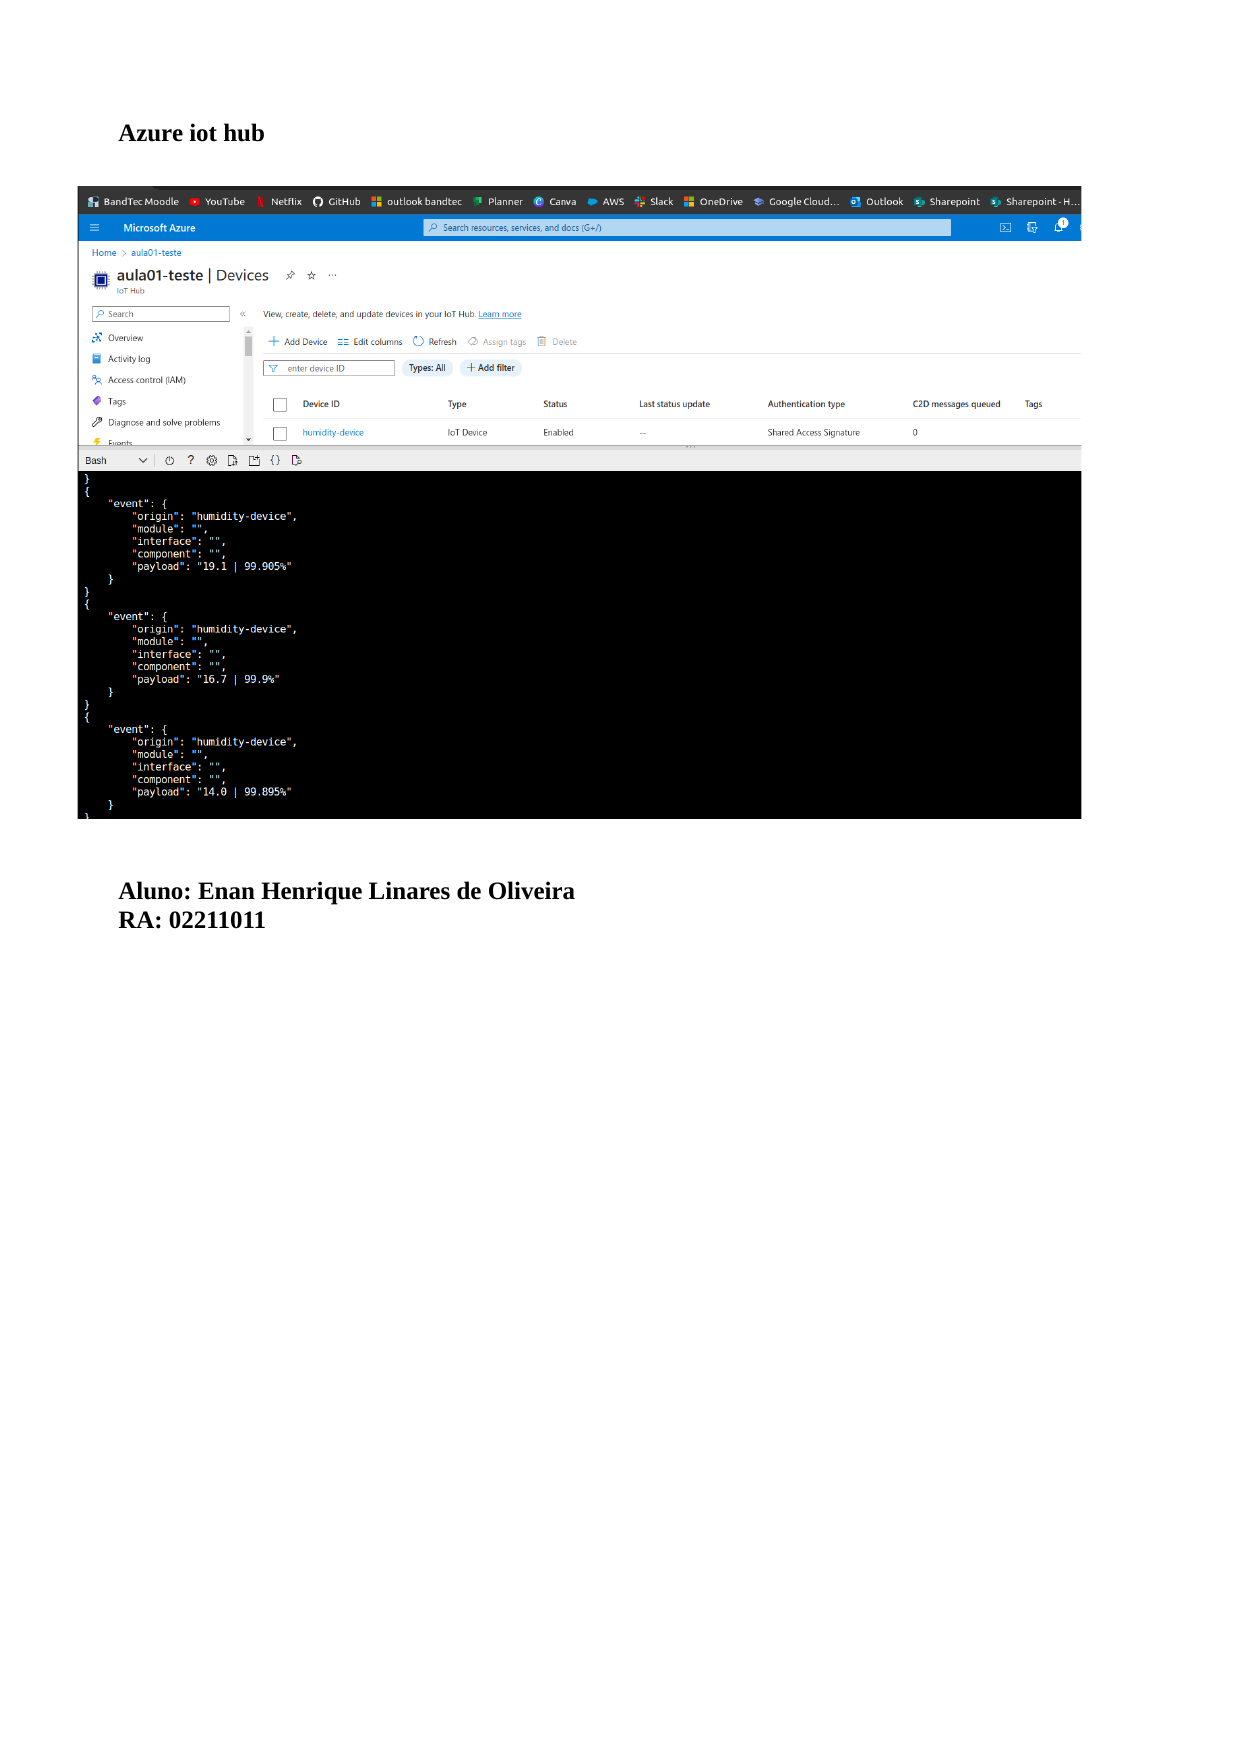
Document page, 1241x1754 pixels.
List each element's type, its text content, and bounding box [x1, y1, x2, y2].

text Aluno: Enan Henrique Linares de Oliveira [118, 876, 1122, 905]
picture [77, 186, 1082, 819]
text RA: 02211011 [118, 905, 1122, 934]
text Azure iot hub [118, 118, 1122, 147]
